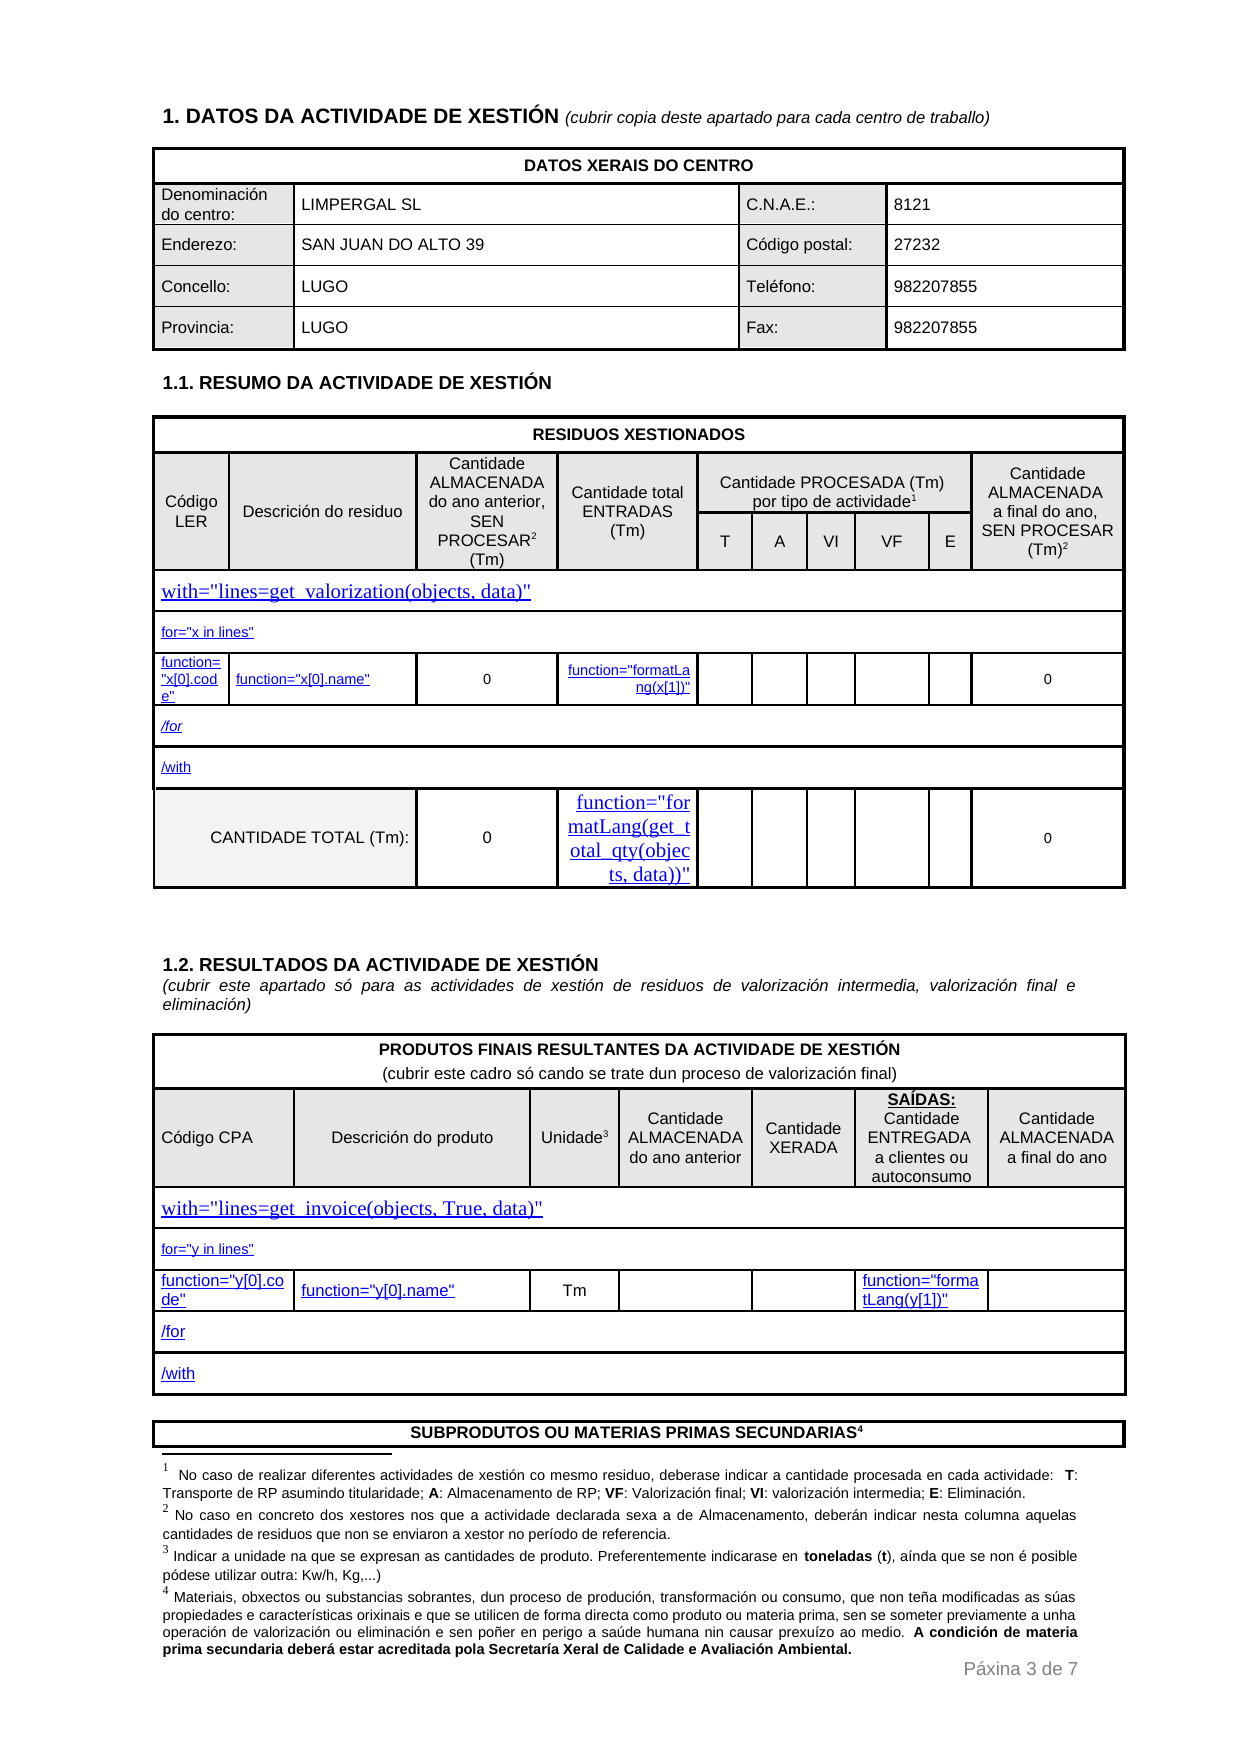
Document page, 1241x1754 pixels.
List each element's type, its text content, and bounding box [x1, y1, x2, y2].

table_cell [699, 790, 751, 886]
table_cell function="formatLang(x[1])" [559, 654, 696, 704]
table_cell C.N.A.E.: [740, 185, 885, 223]
table_cell 8121 [888, 185, 1122, 223]
table_cell 0 [418, 654, 556, 704]
table_cell function="x[0].name" [230, 654, 415, 704]
table_cell Cantidade XERADA [753, 1090, 854, 1186]
table_cell VF [856, 514, 928, 569]
table_cell Unidade [531, 1090, 618, 1186]
table_cell Tm [531, 1271, 618, 1310]
table_cell Cantidade ALMACENADA do ano anterior [620, 1090, 751, 1186]
table_cell Código postal: [740, 225, 885, 265]
table_cell Cantidade ALMACENADA do ano anterior, SEN PROCESAR2 (Tm) [418, 454, 556, 569]
table_cell function="y[0].name" [295, 1271, 529, 1310]
table_cell SAN JUAN DO ALTO 39 [295, 225, 738, 265]
table_cell LIMPERGAL SL [295, 185, 738, 223]
table_cell for="y in lines" [155, 1229, 1124, 1268]
table_cell with="lines=get_valorization(objects, data)" [155, 571, 1122, 610]
table_cell Cantidade ALMACENADA a final do ano [989, 1090, 1124, 1186]
table_cell 0 [418, 790, 556, 886]
table_header RESIDUOS XESTIONADOS [155, 419, 1122, 451]
table_cell /with [155, 748, 1122, 787]
table_cell [930, 790, 970, 886]
table_cell CANTIDADE TOTAL (Tm): [155, 788, 415, 886]
table_cell [856, 790, 928, 886]
table_cell /with [155, 1354, 1124, 1393]
table_cell Descrición do produto [295, 1090, 529, 1186]
table_cell Teléfono: [740, 266, 885, 306]
table_cell Provincia: [155, 307, 293, 347]
table_cell for="x in lines" [155, 612, 1122, 652]
text (cubrir este apartado só para as actividades de xestión de residuos de valorización intermedia, valorización final e eliminación) [162, 975, 1078, 1014]
table_cell /for [155, 706, 1122, 745]
table_cell 0 [973, 654, 1122, 704]
table_cell Fax: [740, 307, 885, 347]
table_cell LUGO [295, 307, 738, 347]
table_cell Denominación do centro: [155, 185, 293, 223]
table_cell Descrición do residuo [230, 454, 415, 569]
table_header PRODUTOS FINAIS RESULTANTES DA ACTIVIDADE DE XESTIÓN (cubrir este cadro só cando se trate dun proceso de valorización final) [155, 1036, 1124, 1087]
table_cell Enderezo: [155, 225, 293, 265]
table_cell function="y[0].code" [155, 1271, 293, 1310]
text 1.2. RESULTADOS DA ACTIVIDADE DE XESTIÓN [162, 954, 1078, 975]
table_cell Cantidade ALMACENADA a final do ano, SEN PROCESAR (Tm) [973, 454, 1122, 569]
table_cell Concello: [155, 266, 293, 306]
text 1. DATOS DA ACTIVIDADE DE XESTIÓN (cubrir copia deste apartado para cada centro de traballo) [162, 103, 1078, 127]
table_cell 982207855 [888, 266, 1122, 306]
table_cell with="lines=get_invoice(objects, True, data)" [155, 1188, 1124, 1227]
table_cell function="x[0].code" [155, 654, 228, 704]
table_cell [620, 1271, 751, 1310]
table_cell 27232 [888, 225, 1122, 265]
table_cell Cantidade PROCESADA (Tm) por tipo de actividade [699, 454, 970, 511]
table_cell LUGO [295, 266, 738, 306]
table_cell [699, 654, 751, 704]
table_cell function="formatLang(y[1])" [856, 1271, 987, 1310]
table_cell Cantidade total ENTRADAS (Tm) [559, 454, 696, 569]
table_cell Código CPA [155, 1090, 293, 1186]
table_cell [808, 654, 854, 704]
table_cell [808, 790, 854, 886]
table_cell [930, 654, 970, 704]
table_cell function="formatLang(get_total_qty(objects, data))" [559, 790, 696, 886]
table_cell /for [155, 1312, 1124, 1351]
table_cell SAÍDAS: Cantidade ENTREGADA a clientes ou autoconsumo [856, 1090, 987, 1186]
table_cell A [753, 514, 806, 569]
table_cell 982207855 [888, 307, 1122, 347]
table_header SUBPRODUTOS OU MATERIAS PRIMAS SECUNDARIAS (cubrir este cadro só cando se xeren subprodutos ou materias primas secundarias derivadas da actividade de xestión) [155, 1423, 1122, 1444]
table_cell [989, 1271, 1124, 1310]
table_cell E [930, 514, 970, 569]
table_header DATOS XERAIS DO CENTRO [155, 150, 1122, 182]
table_cell [753, 1271, 854, 1310]
text 1.1. RESUMO DA ACTIVIDADE DE XESTIÓN [162, 372, 1078, 394]
table_cell [753, 790, 806, 886]
table_cell T [699, 514, 751, 569]
table_cell VI [808, 514, 854, 569]
table_cell Código LER [155, 454, 228, 569]
table_cell 0 [973, 790, 1122, 886]
table_cell [856, 654, 928, 704]
table_cell [753, 654, 806, 704]
